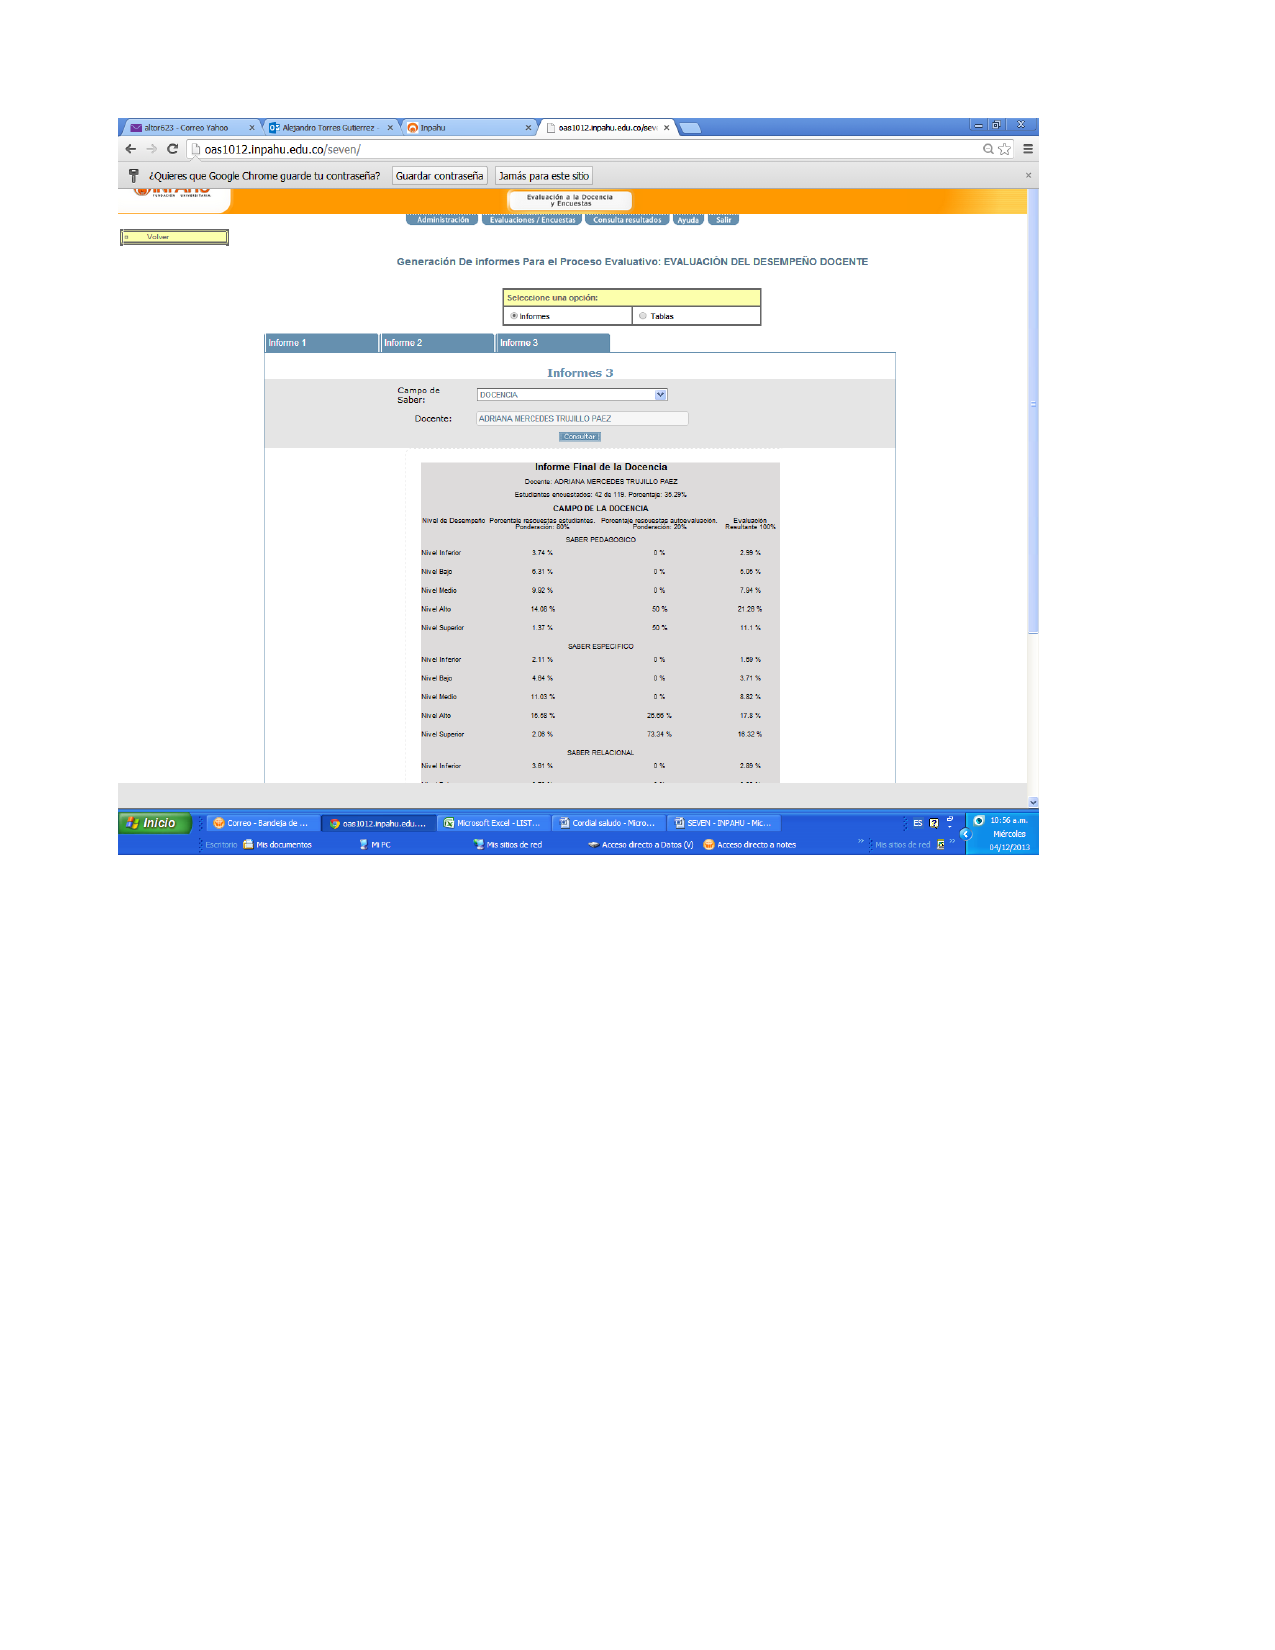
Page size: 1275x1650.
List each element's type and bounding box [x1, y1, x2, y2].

picture [118, 118, 1039, 855]
